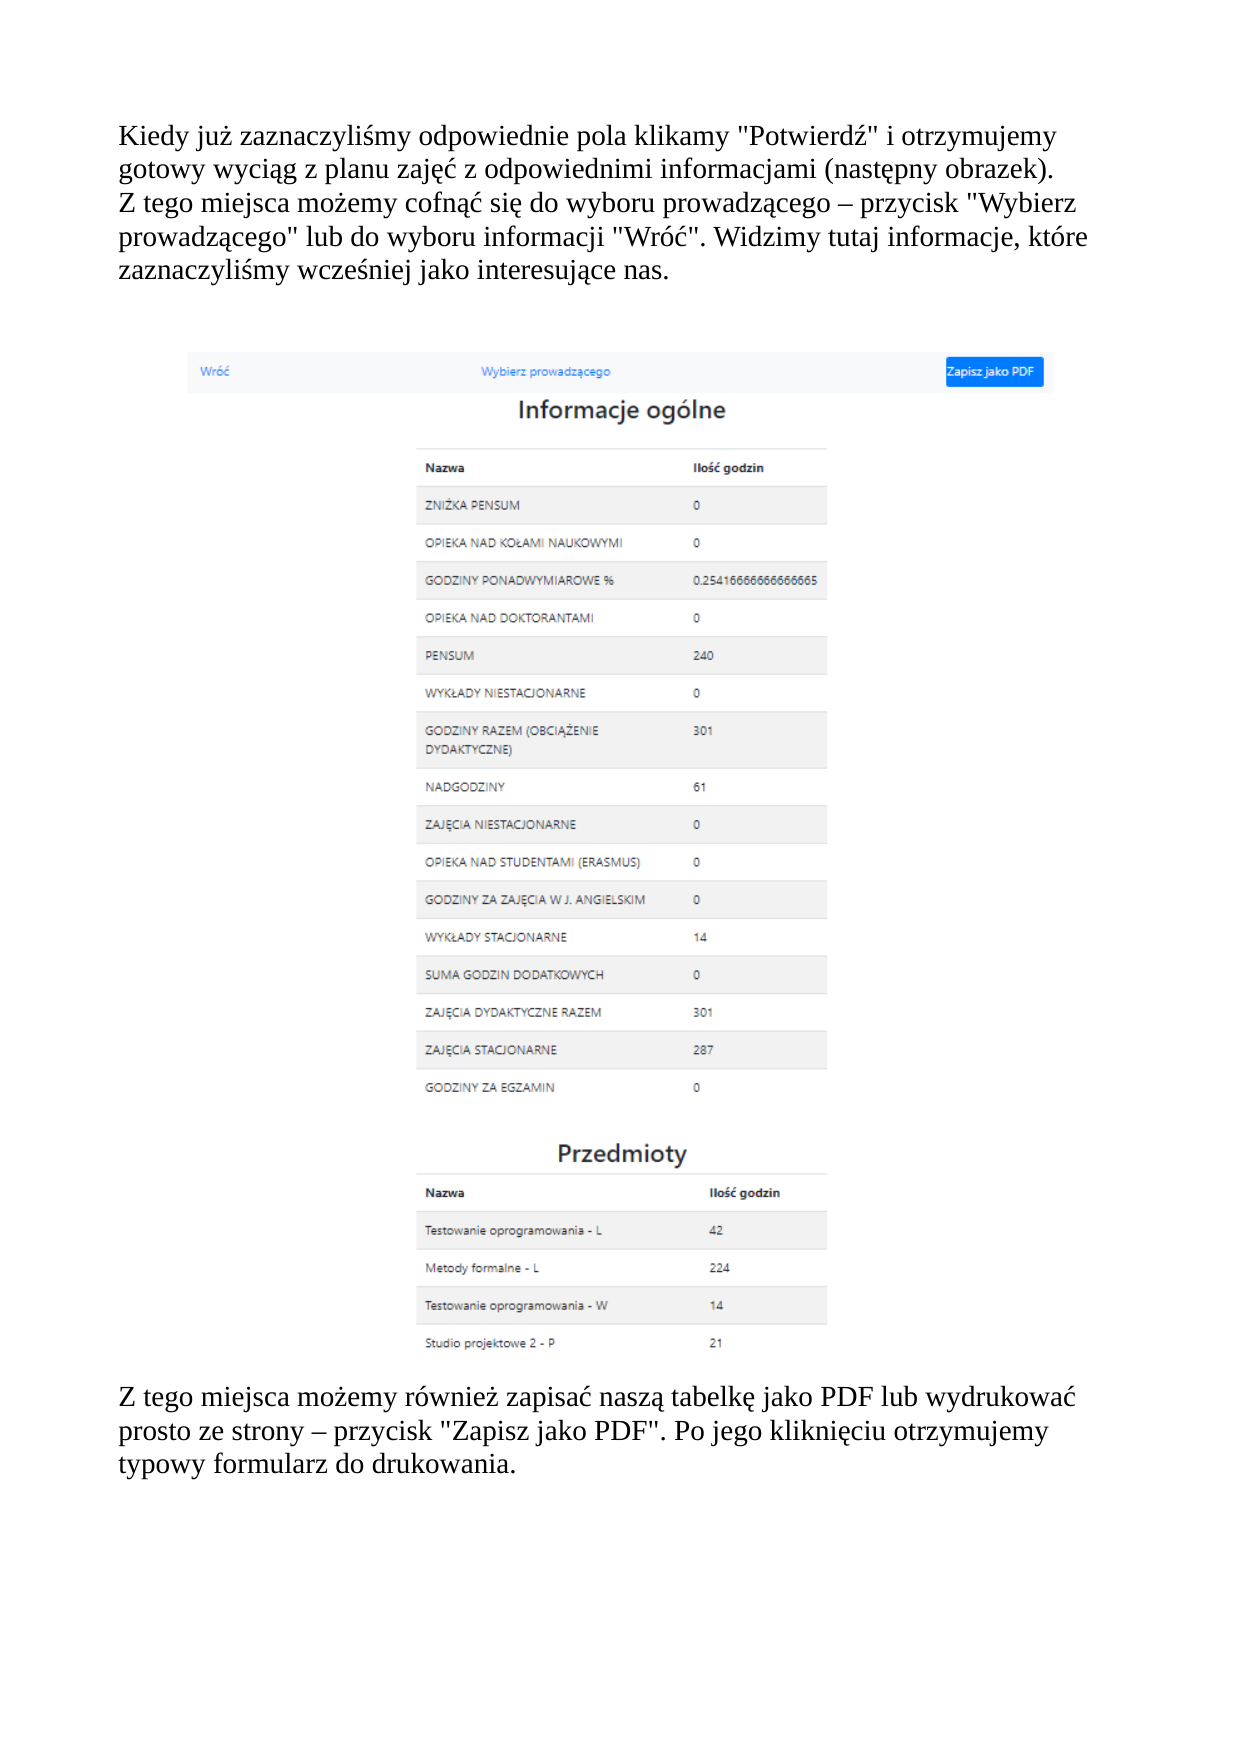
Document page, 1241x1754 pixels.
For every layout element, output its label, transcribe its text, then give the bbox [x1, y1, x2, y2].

text Kiedy już zaznaczyliśmy odpowiednie pola klikamy "Potwierdź" i otrzymujemy gotowy wyciąg z planu zajęć z odpowiednimi informacjami (następny obrazek). [118, 118, 1122, 185]
text Z tego miejsca możemy również zapisać naszą tabelkę jako PDF lub wydrukować prosto ze strony – przycisk "Zapisz jako PDF". Po jego kliknięciu otrzymujemy typowy formularz do drukowania. [118, 353, 1122, 1480]
picture [187, 352, 1054, 1380]
text Z tego miejsca możemy cofnąć się do wyboru prowadzącego – przycisk "Wybierz prowadzącego" lub do wyboru informacji "Wróć". Widzimy tutaj informacje, które zaznaczyliśmy wcześniej jako interesujące nas. [118, 185, 1122, 286]
